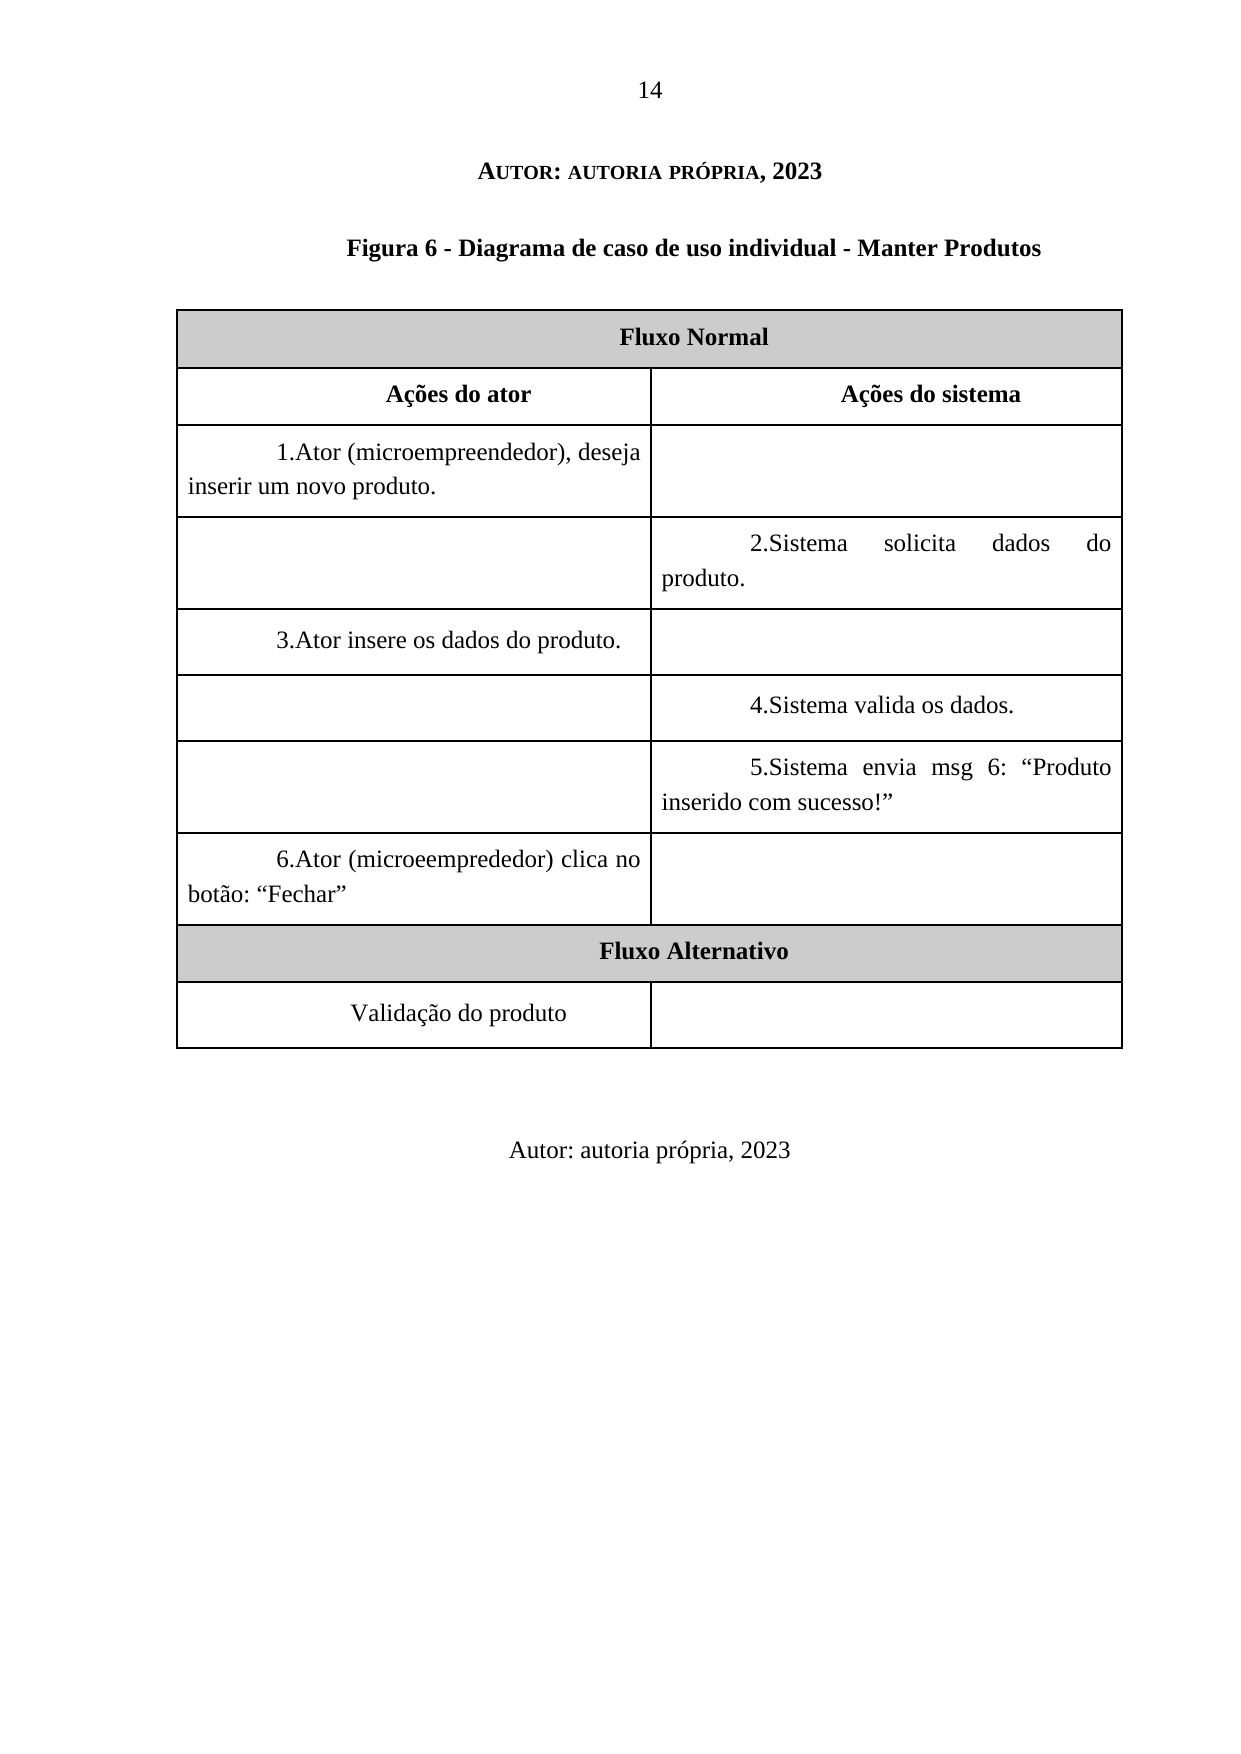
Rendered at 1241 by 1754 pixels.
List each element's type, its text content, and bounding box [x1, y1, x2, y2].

table_cell 2.Sistema solicita dados do produto. [652, 518, 1121, 608]
table_cell 3.Ator insere os dados do produto. [178, 610, 650, 674]
table_cell [652, 426, 1121, 516]
table_cell [178, 742, 650, 832]
table_cell [178, 518, 650, 608]
table_cell Ações do ator [178, 369, 650, 424]
table_cell Ações do sistema [652, 369, 1121, 424]
table_cell [178, 676, 650, 740]
table_cell [652, 983, 1121, 1047]
text Figura 6 - Diagrama de caso de uso individual - Manter Produtos [177, 233, 1122, 262]
table_cell [652, 610, 1121, 674]
table_cell 5.Sistema envia msg 6: “Produto inserido com sucesso!” [652, 742, 1121, 832]
table_cell 6.Ator (microeemprededor) clica no botão: “Fechar” [178, 834, 650, 923]
table_cell 4.Sistema valida os dados. [652, 676, 1121, 740]
table_cell [652, 834, 1121, 923]
table_cell Fluxo Alternativo [178, 926, 1121, 981]
text Autor: autoria própria, 2023 [177, 1092, 1122, 1164]
table_header Fluxo Normal [178, 311, 1121, 367]
text Autor: autoria própria, 2023 [177, 156, 1122, 185]
table_cell 1.Ator (microempreendedor), deseja inserir um novo produto. [178, 426, 650, 516]
table_cell Validação do produto [178, 983, 650, 1047]
